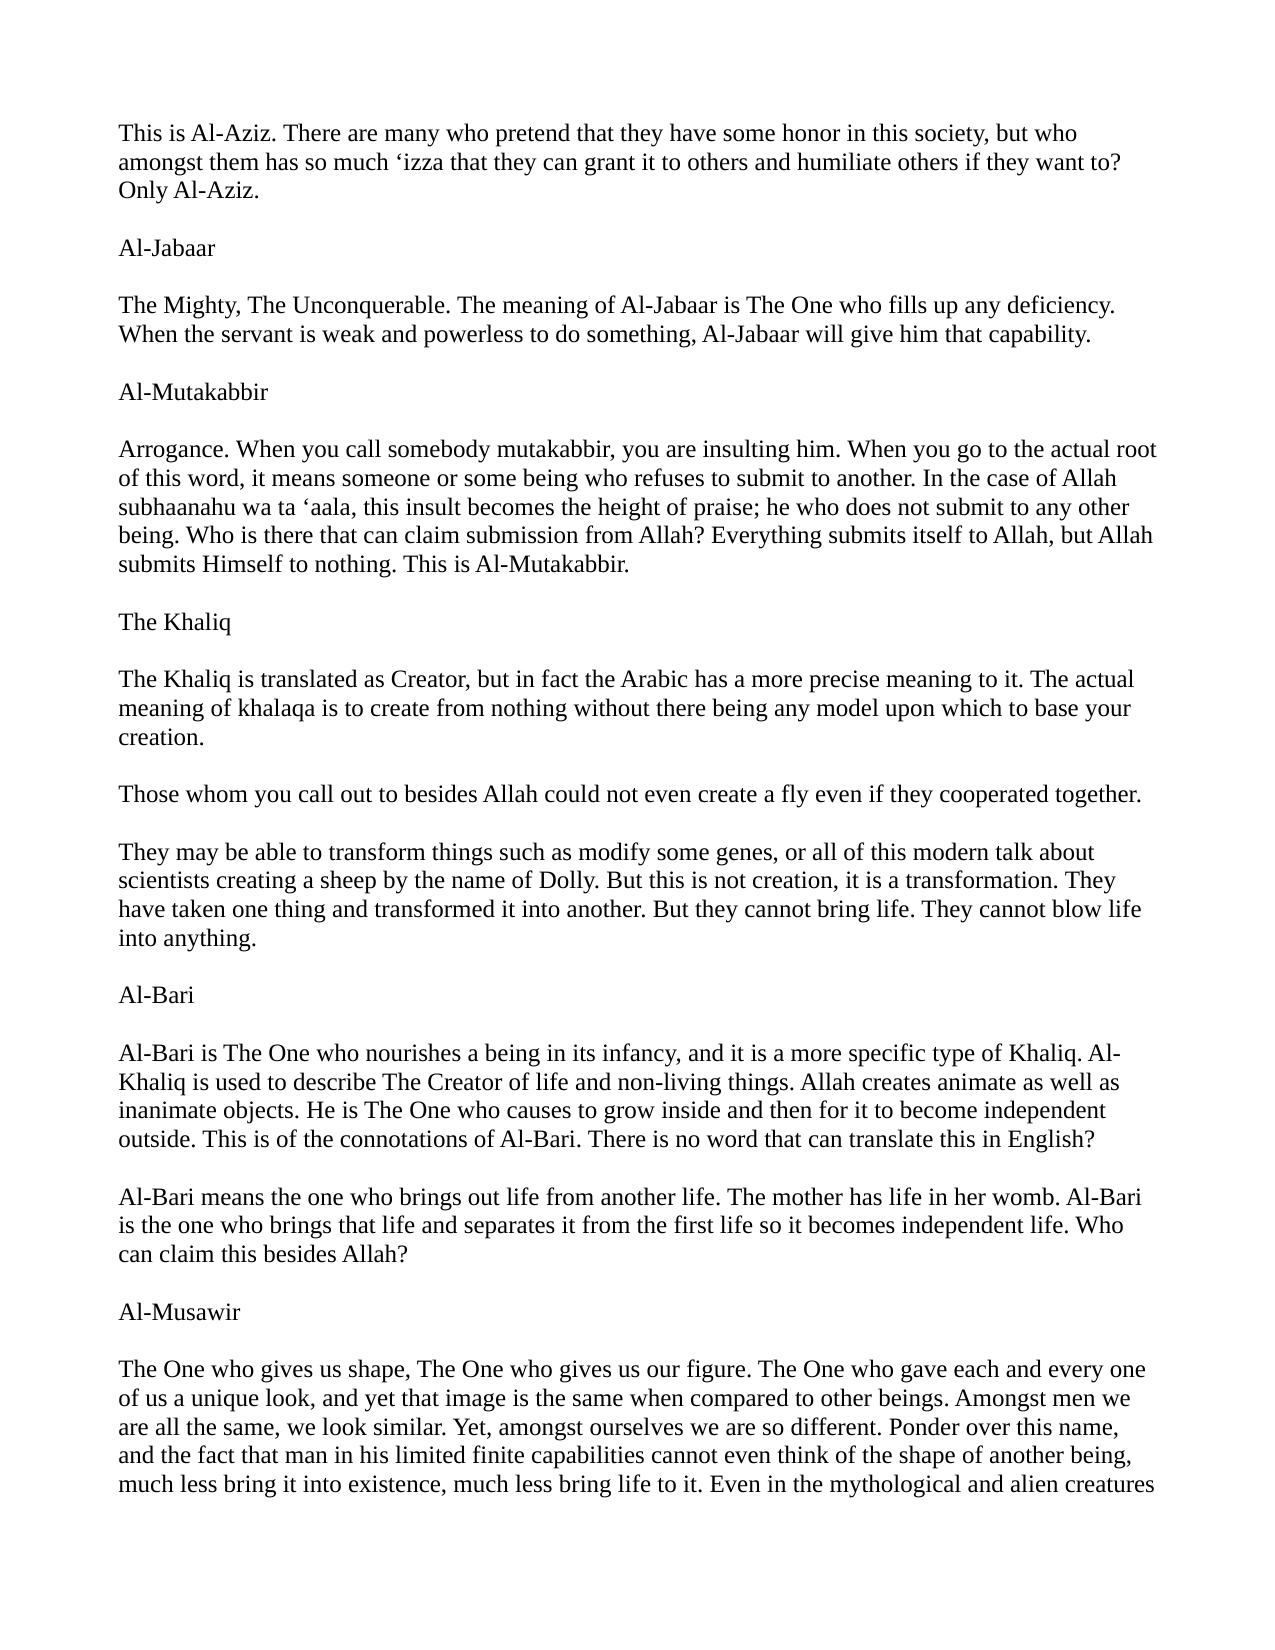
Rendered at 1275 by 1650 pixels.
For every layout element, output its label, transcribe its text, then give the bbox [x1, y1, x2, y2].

text Al-Bari [118, 981, 1157, 1009]
text The Khaliq is translated as Creator, but in fact the Arabic has a more precise meaning to it. The actual meaning of khalaqa is to create from nothing without there being any model upon which to base your creation. [118, 664, 1157, 751]
text Al-Musawir [118, 1297, 1157, 1326]
text They may be able to transform things such as modify some genes, or all of this modern talk about scientists creating a sheep by the name of Dolly. But this is not creation, it is a transformation. They have taken one thing and transformed it into another. But they cannot bring life. They cannot blow life into anything. [118, 837, 1157, 952]
text Al-Jabaar [118, 233, 1157, 262]
text This is Al-Aziz. There are many who pretend that they have some honor in this society, but who amongst them has so much ‘izza that they can grant it to others and humiliate others if they want to? Only Al-Aziz. [118, 118, 1157, 204]
text Al-Bari means the one who brings out life from another life. The mother has life in her womb. Al-Bari is the one who brings that life and separates it from the first life so it becomes independent life. Who can claim this besides Allah? [118, 1182, 1157, 1268]
text Al-Mutakabbir [118, 377, 1157, 406]
text Those whom you call out to besides Allah could not even create a fly even if they cooperated together. [118, 779, 1157, 808]
text Arrogance. When you call somebody mutakabbir, you are insulting him. When you go to the actual root of this word, it means someone or some being who refuses to submit to another. In the case of Allah subhaanahu wa ta ‘aala, this insult becomes the height of praise; he who does not submit to any other being. Who is there that can claim submission from Allah? Everything submits itself to Allah, but Allah submits Himself to nothing. This is Al-Mutakabbir. [118, 434, 1157, 578]
text The Khaliq [118, 607, 1157, 636]
text Al-Bari is The One who nourishes a being in its infancy, and it is a more specific type of Khaliq. Al-Khaliq is used to describe The Creator of life and non-living things. Allah creates animate as well as inanimate objects. He is The One who causes to grow inside and then for it to become independent outside. This is of the connotations of Al-Bari. There is no word that can translate this in English? [118, 1038, 1157, 1153]
text The One who gives us shape, The One who gives us our figure. The One who gave each and every one of us a unique look, and yet that image is the same when compared to other beings. Amongst men we are all the same, we look similar. Yet, amongst ourselves we are so different. Ponder over this name, and the fact that man in his limited finite capabilities cannot even think of the shape of another being, much less bring it into existence, much less bring life to it. Even in the mythological and alien creatures [118, 1354, 1157, 1498]
text The Mighty, The Unconquerable. The meaning of Al-Jabaar is The One who fills up any deficiency. When the servant is weak and powerless to do something, Al-Jabaar will give him that capability. [118, 291, 1157, 348]
